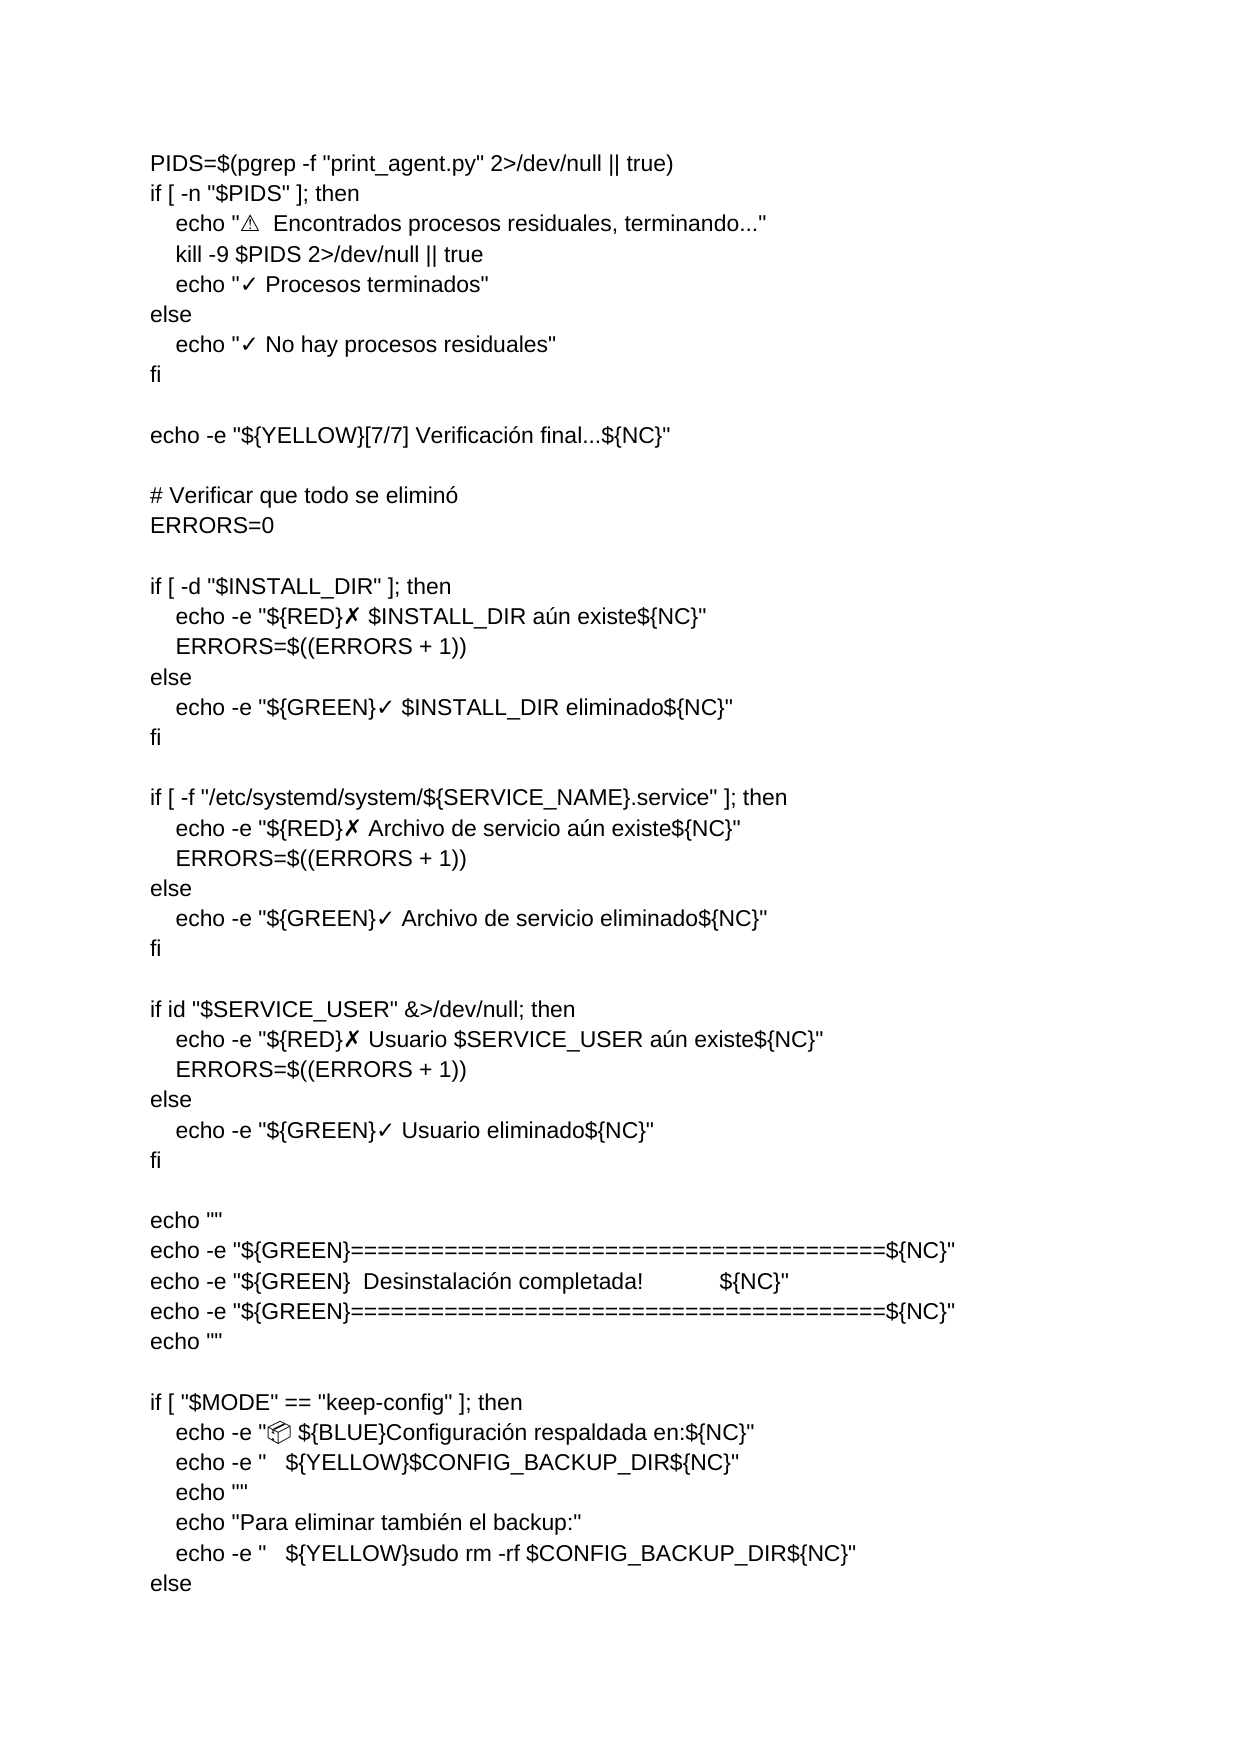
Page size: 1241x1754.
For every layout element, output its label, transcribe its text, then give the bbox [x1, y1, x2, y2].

text else [150, 1570, 1090, 1596]
text else [150, 1086, 1090, 1113]
text echo -e "📦 ${BLUE}Configuración respaldada en:${NC}" [150, 1419, 1090, 1445]
text else [150, 663, 1090, 690]
text ERRORS=$((ERRORS + 1)) [150, 845, 1090, 871]
text echo -e "${RED}✗ Archivo de servicio aún existe${NC}" [150, 814, 1090, 841]
text echo -e "${RED}✗ Usuario $SERVICE_USER aún existe${NC}" [150, 1026, 1090, 1052]
text kill -9 $PIDS 2>/dev/null || true [150, 241, 1090, 267]
text echo -e " ${YELLOW}$CONFIG_BACKUP_DIR${NC}" [150, 1449, 1090, 1475]
text echo -e " ${YELLOW}sudo rm -rf $CONFIG_BACKUP_DIR${NC}" [150, 1539, 1090, 1566]
text fi [150, 724, 1090, 750]
text fi [150, 935, 1090, 962]
text if [ -n "$PIDS" ]; then [150, 180, 1090, 207]
text fi [150, 1147, 1090, 1173]
text echo "✓ Procesos terminados" [150, 271, 1090, 297]
text PIDS=$(pgrep -f "print_agent.py" 2>/dev/null || true) [150, 150, 1090, 176]
text else [150, 875, 1090, 901]
text echo -e "${GREEN}========================================${NC}" [150, 1237, 1090, 1264]
text else [150, 301, 1090, 327]
text fi [150, 361, 1090, 388]
text echo -e "${GREEN}========================================${NC}" [150, 1298, 1090, 1324]
text if [ "$MODE" == "keep-config" ]; then [150, 1388, 1090, 1415]
text echo "" [150, 1328, 1090, 1354]
text echo -e "${YELLOW}[7/7] Verificación final...${NC}" [150, 422, 1090, 448]
text echo -e "${GREEN}✓ $INSTALL_DIR eliminado${NC}" [150, 694, 1090, 720]
text echo -e "${GREEN}✓ Archivo de servicio eliminado${NC}" [150, 905, 1090, 932]
text ERRORS=$((ERRORS + 1)) [150, 633, 1090, 660]
text echo "✓ No hay procesos residuales" [150, 331, 1090, 358]
text if [ -d "$INSTALL_DIR" ]; then [150, 573, 1090, 599]
text echo -e "${GREEN}✓ Usuario eliminado${NC}" [150, 1117, 1090, 1143]
text echo "Para eliminar también el backup:" [150, 1509, 1090, 1536]
text # Verificar que todo se eliminó [150, 482, 1090, 509]
text echo "" [150, 1479, 1090, 1506]
text if id "$SERVICE_USER" &>/dev/null; then [150, 996, 1090, 1022]
text if [ -f "/etc/systemd/system/${SERVICE_NAME}.service" ]; then [150, 784, 1090, 811]
text ERRORS=$((ERRORS + 1)) [150, 1056, 1090, 1083]
text echo -e "${GREEN} Desinstalación completada! ${NC}" [150, 1268, 1090, 1294]
text echo "" [150, 1207, 1090, 1234]
text echo "⚠️ Encontrados procesos residuales, terminando..." [150, 210, 1090, 237]
text echo -e "${RED}✗ $INSTALL_DIR aún existe${NC}" [150, 603, 1090, 629]
text ERRORS=0 [150, 512, 1090, 539]
